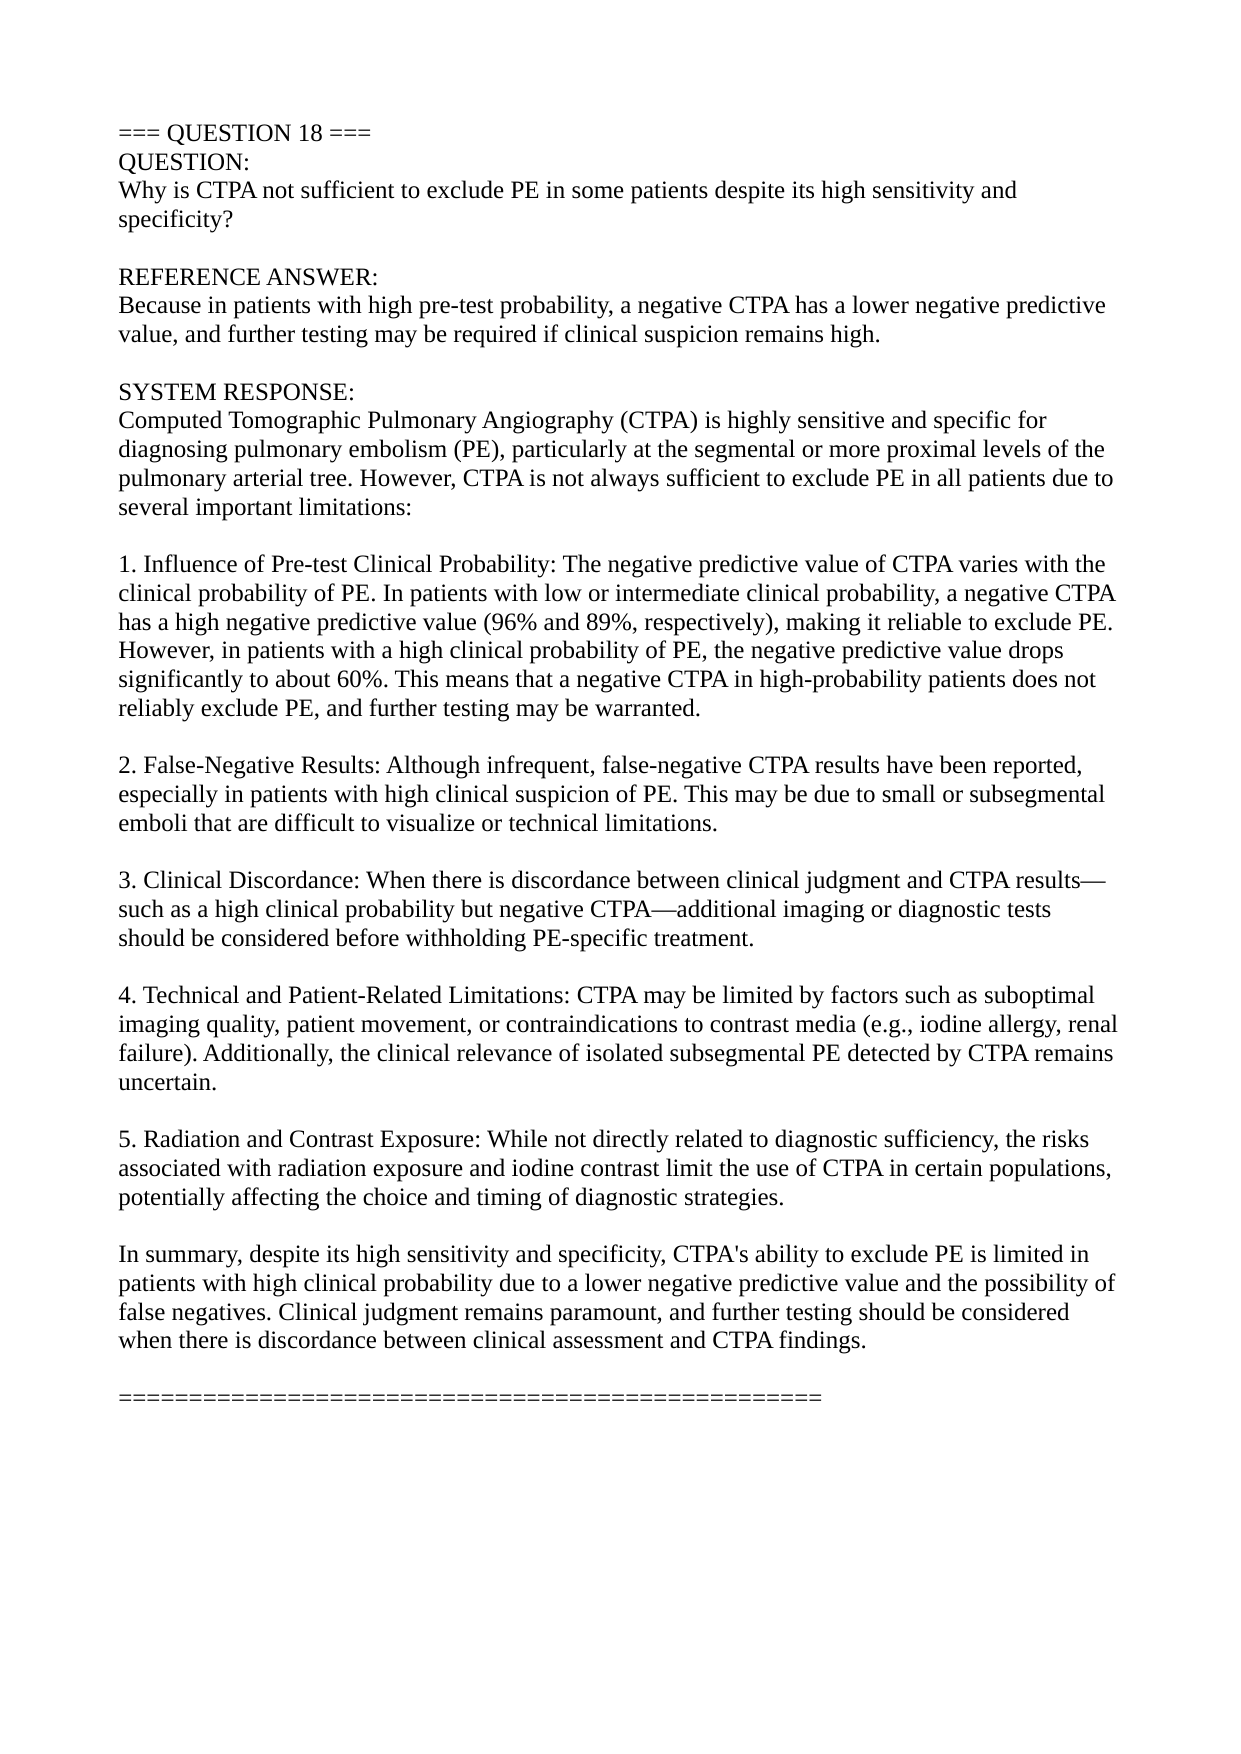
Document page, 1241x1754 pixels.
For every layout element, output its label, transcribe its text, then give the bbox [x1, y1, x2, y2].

text === QUESTION 18 === QUESTION: Why is CTPA not sufficient to exclude PE in some patients despite its high sensitivity and specificity? REFERENCE ANSWER: Because in patients with high pre-test probability, a negative CTPA has a lower negative predictive value, and further testing may be required if clinical suspicion remains high. SYSTEM RESPONSE: Computed Tomographic Pulmonary Angiography (CTPA) is highly sensitive and specific for diagnosing pulmonary embolism (PE), particularly at the segmental or more proximal levels of the pulmonary arterial tree. However, CTPA is not always sufficient to exclude PE in all patients due to several important limitations: 1. Influence of Pre-test Clinical Probability: The negative predictive value of CTPA varies with the clinical probability of PE. In patients with low or intermediate clinical probability, a negative CTPA has a high negative predictive value (96% and 89%, respectively), making it reliable to exclude PE. However, in patients with a high clinical probability of PE, the negative predictive value drops significantly to about 60%. This means that a negative CTPA in high-probability patients does not reliably exclude PE, and further testing may be warranted. 2. False-Negative Results: Although infrequent, false-negative CTPA results have been reported, especially in patients with high clinical suspicion of PE. This may be due to small or subsegmental emboli that are difficult to visualize or technical limitations. 3. Clinical Discordance: When there is discordance between clinical judgment and CTPA results—such as a high clinical probability but negative CTPA—additional imaging or diagnostic tests should be considered before withholding PE-specific treatment. 4. Technical and Patient-Related Limitations: CTPA may be limited by factors such as suboptimal imaging quality, patient movement, or contraindications to contrast media (e.g., iodine allergy, renal failure). Additionally, the clinical relevance of isolated subsegmental PE detected by CTPA remains uncertain. 5. Radiation and Contrast Exposure: While not directly related to diagnostic sufficiency, the risks associated with radiation exposure and iodine contrast limit the use of CTPA in certain populations, potentially affecting the choice and timing of diagnostic strategies. In summary, despite its high sensitivity and specificity, CTPA's ability to exclude PE is limited in patients with high clinical probability due to a lower negative predictive value and the possibility of false negatives. Clinical judgment remains paramount, and further testing should be considered when there is discordance between clinical assessment and CTPA findings. ================================================== [118, 118, 1122, 1412]
